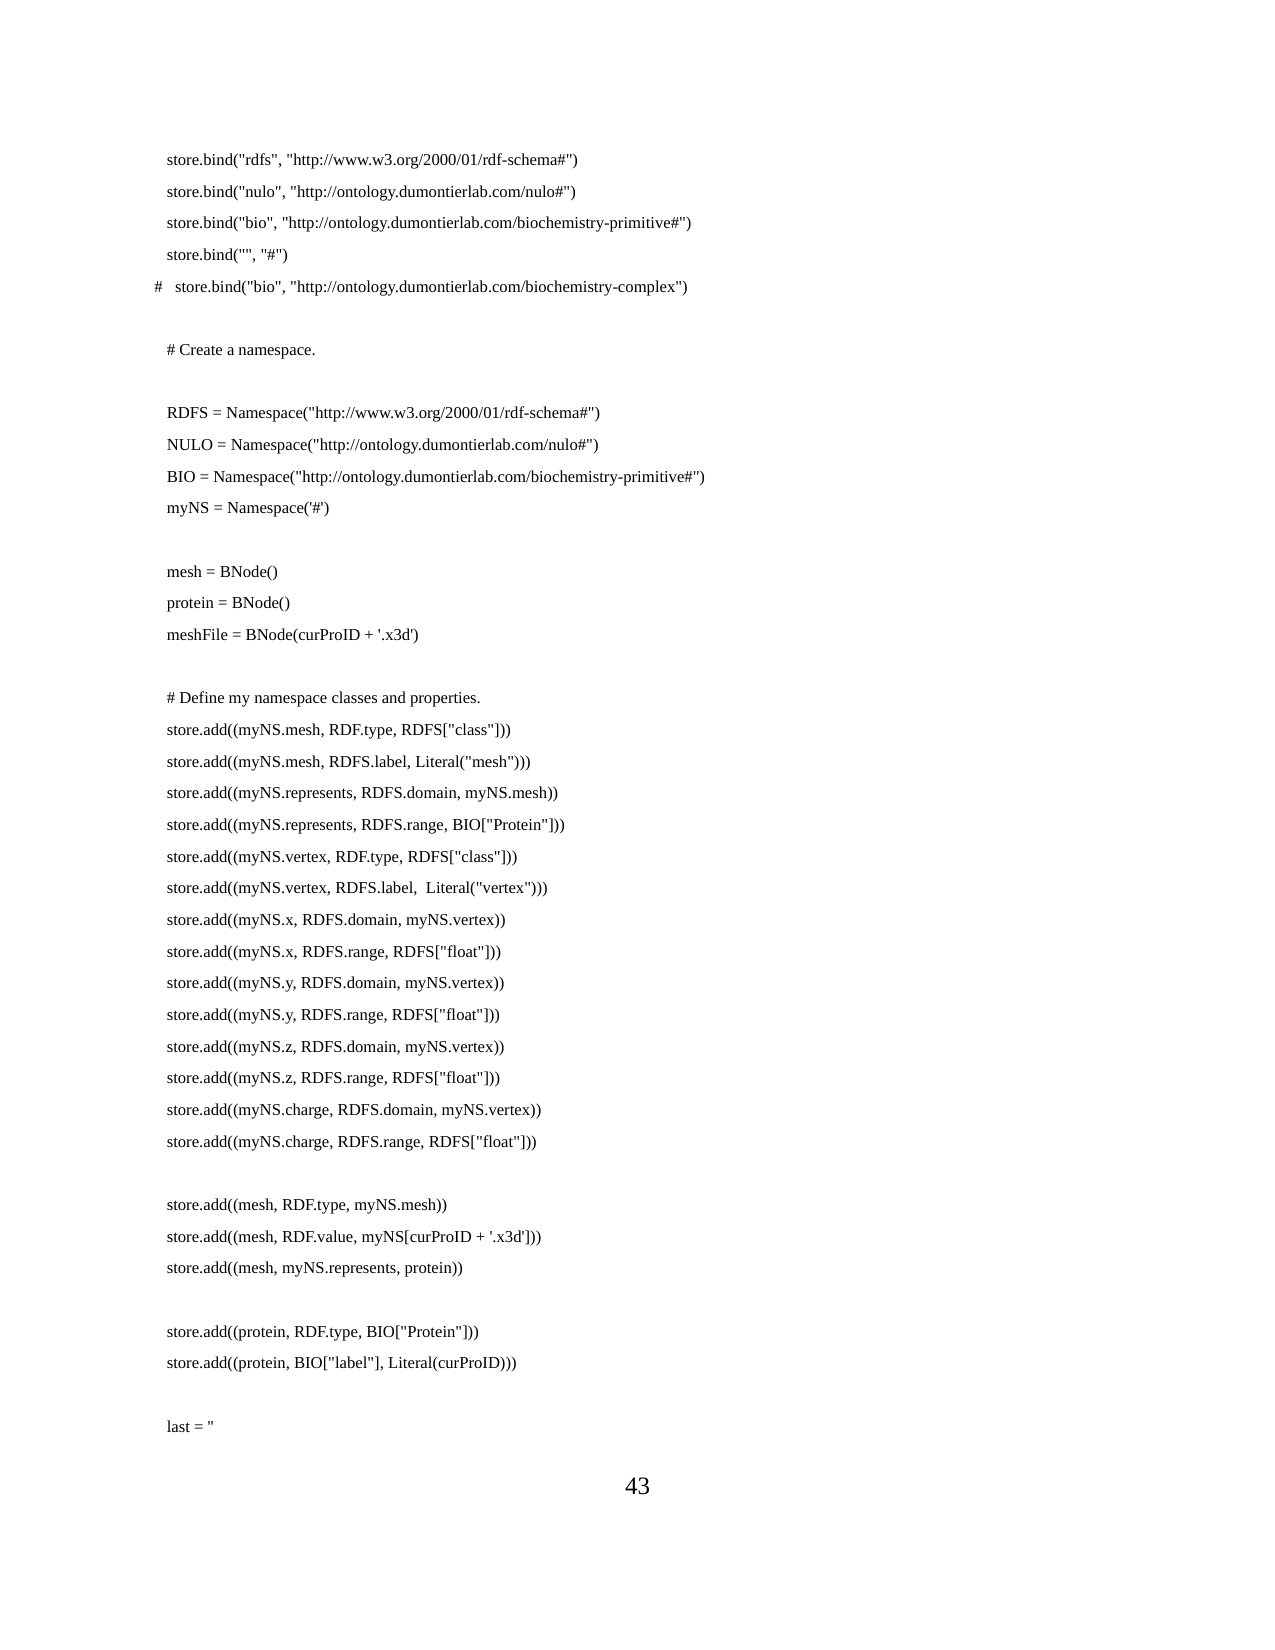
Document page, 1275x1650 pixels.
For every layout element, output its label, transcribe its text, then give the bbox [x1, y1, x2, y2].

text BIO = Namespace("http://ontology.dumontierlab.com/biochemistry-primitive#") [150, 467, 1125, 486]
text store.add((mesh, myNS.represents, protein)) [150, 1258, 1125, 1277]
text # Create a namespace. [150, 340, 1125, 359]
text store.bind("", "#") [150, 245, 1125, 264]
text # store.bind("bio", "http://ontology.dumontierlab.com/biochemistry-complex") [150, 277, 1125, 296]
text store.bind("nulo", "http://ontology.dumontierlab.com/nulo#") [150, 182, 1125, 201]
text store.add((myNS.mesh, RDFS.label, Literal("mesh"))) [150, 752, 1125, 771]
text store.add((myNS.y, RDFS.domain, myNS.vertex)) [150, 973, 1125, 992]
text NULO = Namespace("http://ontology.dumontierlab.com/nulo#") [150, 435, 1125, 454]
text mesh = BNode() [150, 562, 1125, 581]
text last = '' [150, 1417, 1125, 1436]
text store.add((mesh, RDF.type, myNS.mesh)) [150, 1195, 1125, 1214]
text store.add((myNS.mesh, RDF.type, RDFS["class"])) [150, 720, 1125, 739]
text store.add((myNS.represents, RDFS.range, BIO["Protein"])) [150, 815, 1125, 834]
text store.add((myNS.charge, RDFS.domain, myNS.vertex)) [150, 1100, 1125, 1119]
text store.add((myNS.vertex, RDF.type, RDFS["class"])) [150, 847, 1125, 866]
text myNS = Namespace('#') [150, 498, 1125, 517]
text store.bind("rdfs", "http://www.w3.org/2000/01/rdf-schema#") [150, 150, 1125, 169]
text store.add((protein, RDF.type, BIO["Protein"])) [150, 1322, 1125, 1341]
text store.add((protein, BIO["label"], Literal(curProID))) [150, 1353, 1125, 1372]
text store.add((myNS.charge, RDFS.range, RDFS["float"])) [150, 1132, 1125, 1151]
text RDFS = Namespace("http://www.w3.org/2000/01/rdf-schema#") [150, 403, 1125, 422]
text store.add((myNS.y, RDFS.range, RDFS["float"])) [150, 1005, 1125, 1024]
text store.add((myNS.represents, RDFS.domain, myNS.mesh)) [150, 783, 1125, 802]
text store.add((mesh, RDF.value, myNS[curProID + '.x3d'])) [150, 1227, 1125, 1246]
text store.add((myNS.z, RDFS.range, RDFS["float"])) [150, 1068, 1125, 1087]
text store.add((myNS.vertex, RDFS.label, Literal("vertex"))) [150, 878, 1125, 897]
text protein = BNode() [150, 593, 1125, 612]
text # Define my namespace classes and properties. [150, 688, 1125, 707]
text store.add((myNS.x, RDFS.domain, myNS.vertex)) [150, 910, 1125, 929]
text meshFile = BNode(curProID + '.x3d') [150, 625, 1125, 644]
text store.add((myNS.x, RDFS.range, RDFS["float"])) [150, 942, 1125, 961]
text store.bind("bio", "http://ontology.dumontierlab.com/biochemistry-primitive#") [150, 213, 1125, 232]
text store.add((myNS.z, RDFS.domain, myNS.vertex)) [150, 1037, 1125, 1056]
